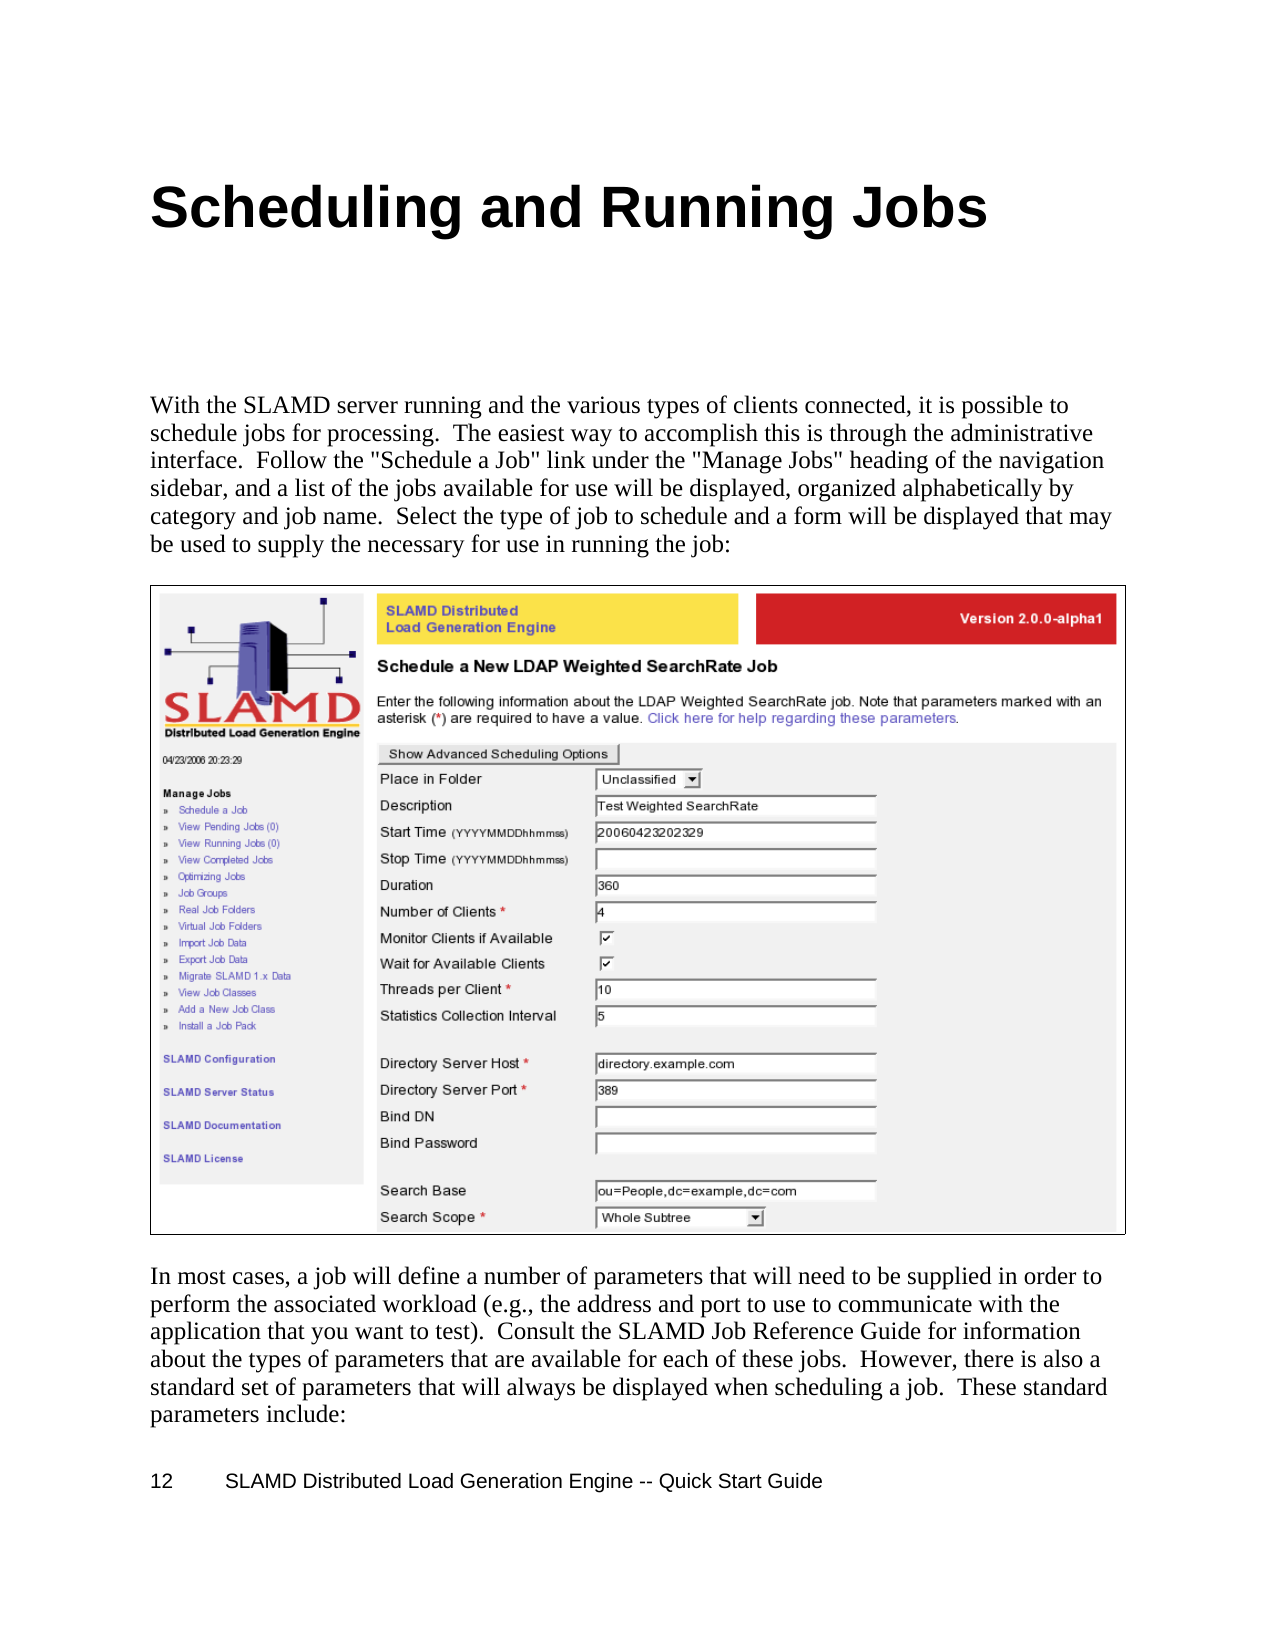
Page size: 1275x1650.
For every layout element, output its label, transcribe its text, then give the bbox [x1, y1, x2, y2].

text With the SLAMD server running and the various types of clients connected, it is possible to schedule jobs for processing. The easiest way to accomplish this is through the administrative interface. Follow the "Schedule a Job" link under the "Manage Jobs" heading of the navigation sidebar, and a list of the jobs available for use will be displayed, organized alphabetically by category and job name. Select the type of job to schedule and a form will be displayed that may be used to supply the necessary for use in running the job: [150, 391, 1125, 557]
picture [153, 588, 1122, 1232]
subtitle Scheduling and Running Jobs [150, 175, 1125, 240]
text In most cases, a job will define a number of parameters that will need to be supplied in order to perform the associated workload (e.g., the address and port to use to communicate with the application that you want to test). Consult the SLAMD Job Reference Guide for information about the types of parameters that are available for each of these jobs. However, there is also a standard set of parameters that will always be displayed when scheduling a job. These standard parameters include: [150, 1262, 1125, 1428]
